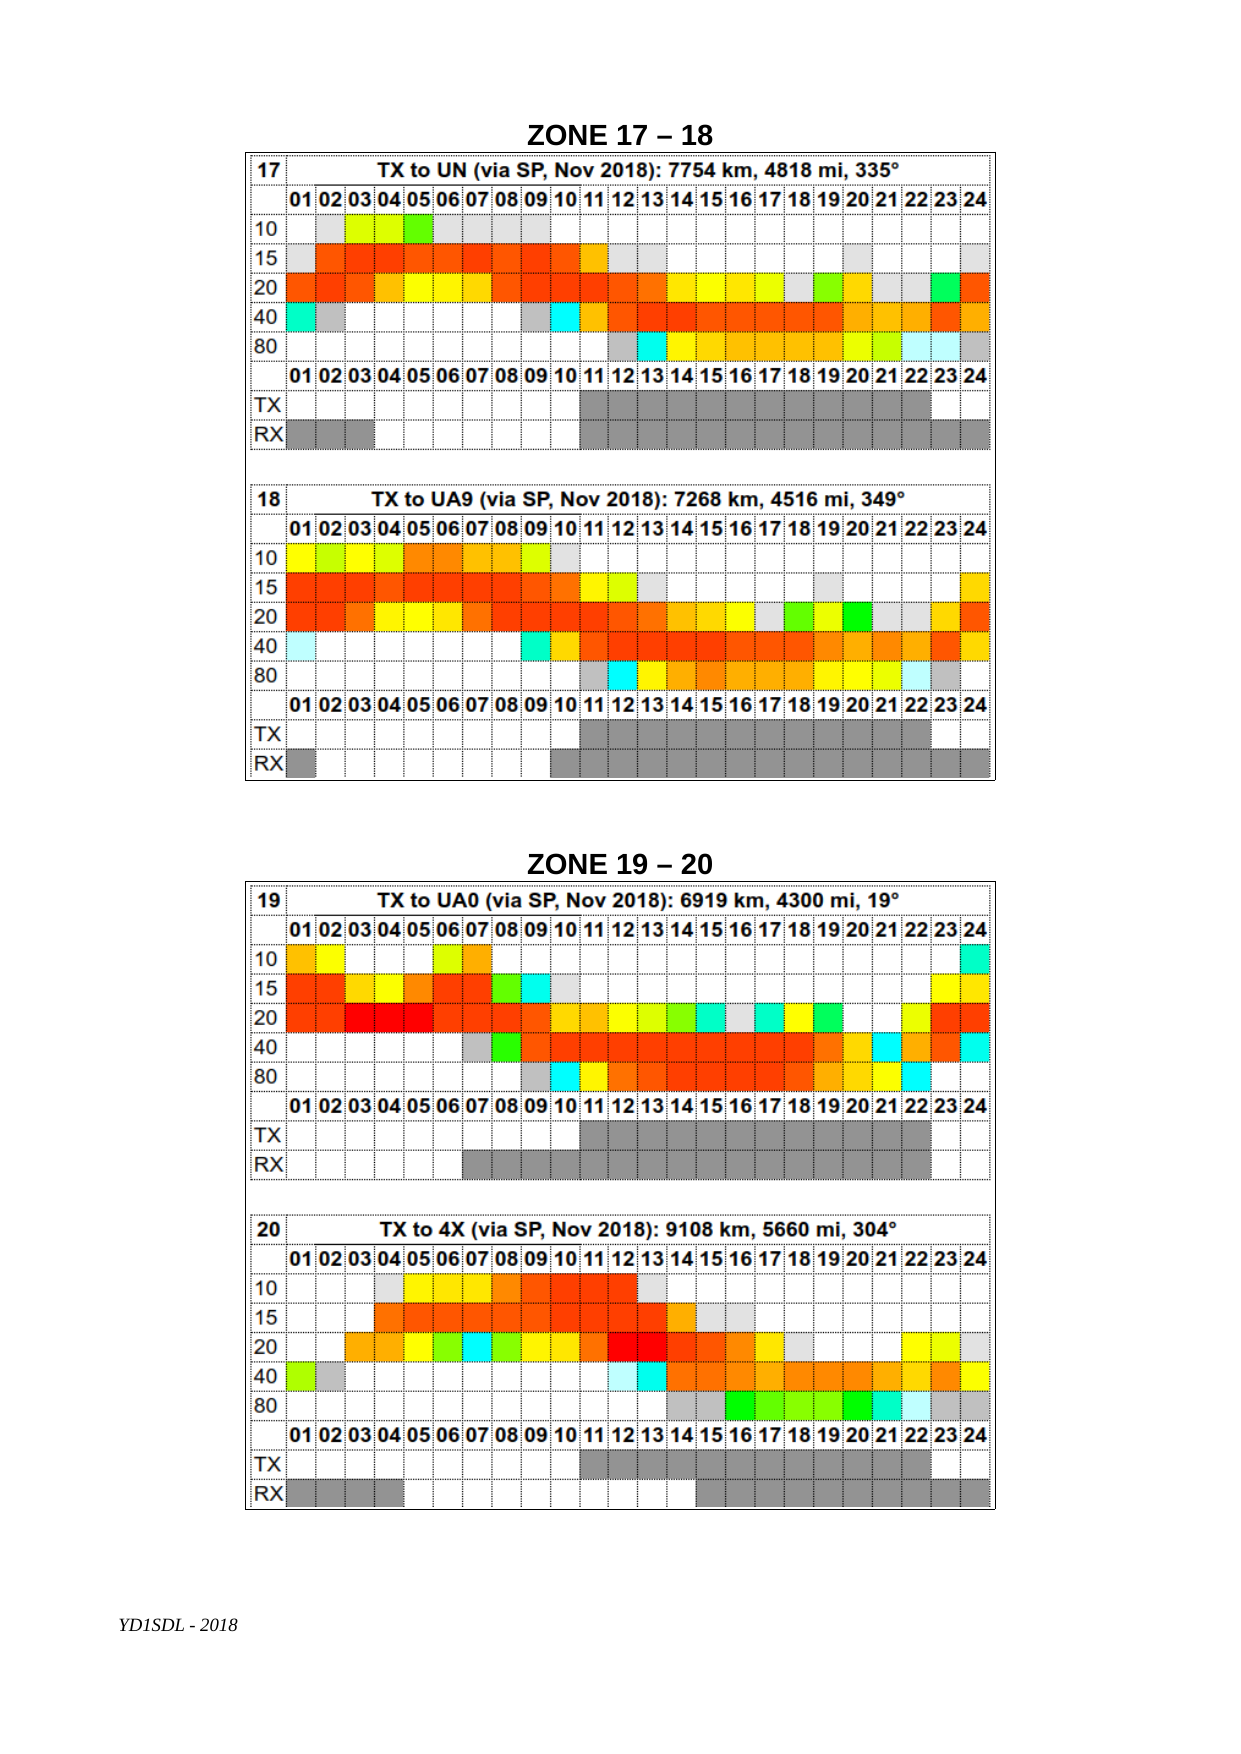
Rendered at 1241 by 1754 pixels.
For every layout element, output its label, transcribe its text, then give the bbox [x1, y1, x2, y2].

text ZONE 19 – 20 [118, 847, 1122, 881]
picture [248, 883, 993, 1507]
text ZONE 17 – 18 [118, 118, 1122, 152]
picture [248, 154, 993, 778]
